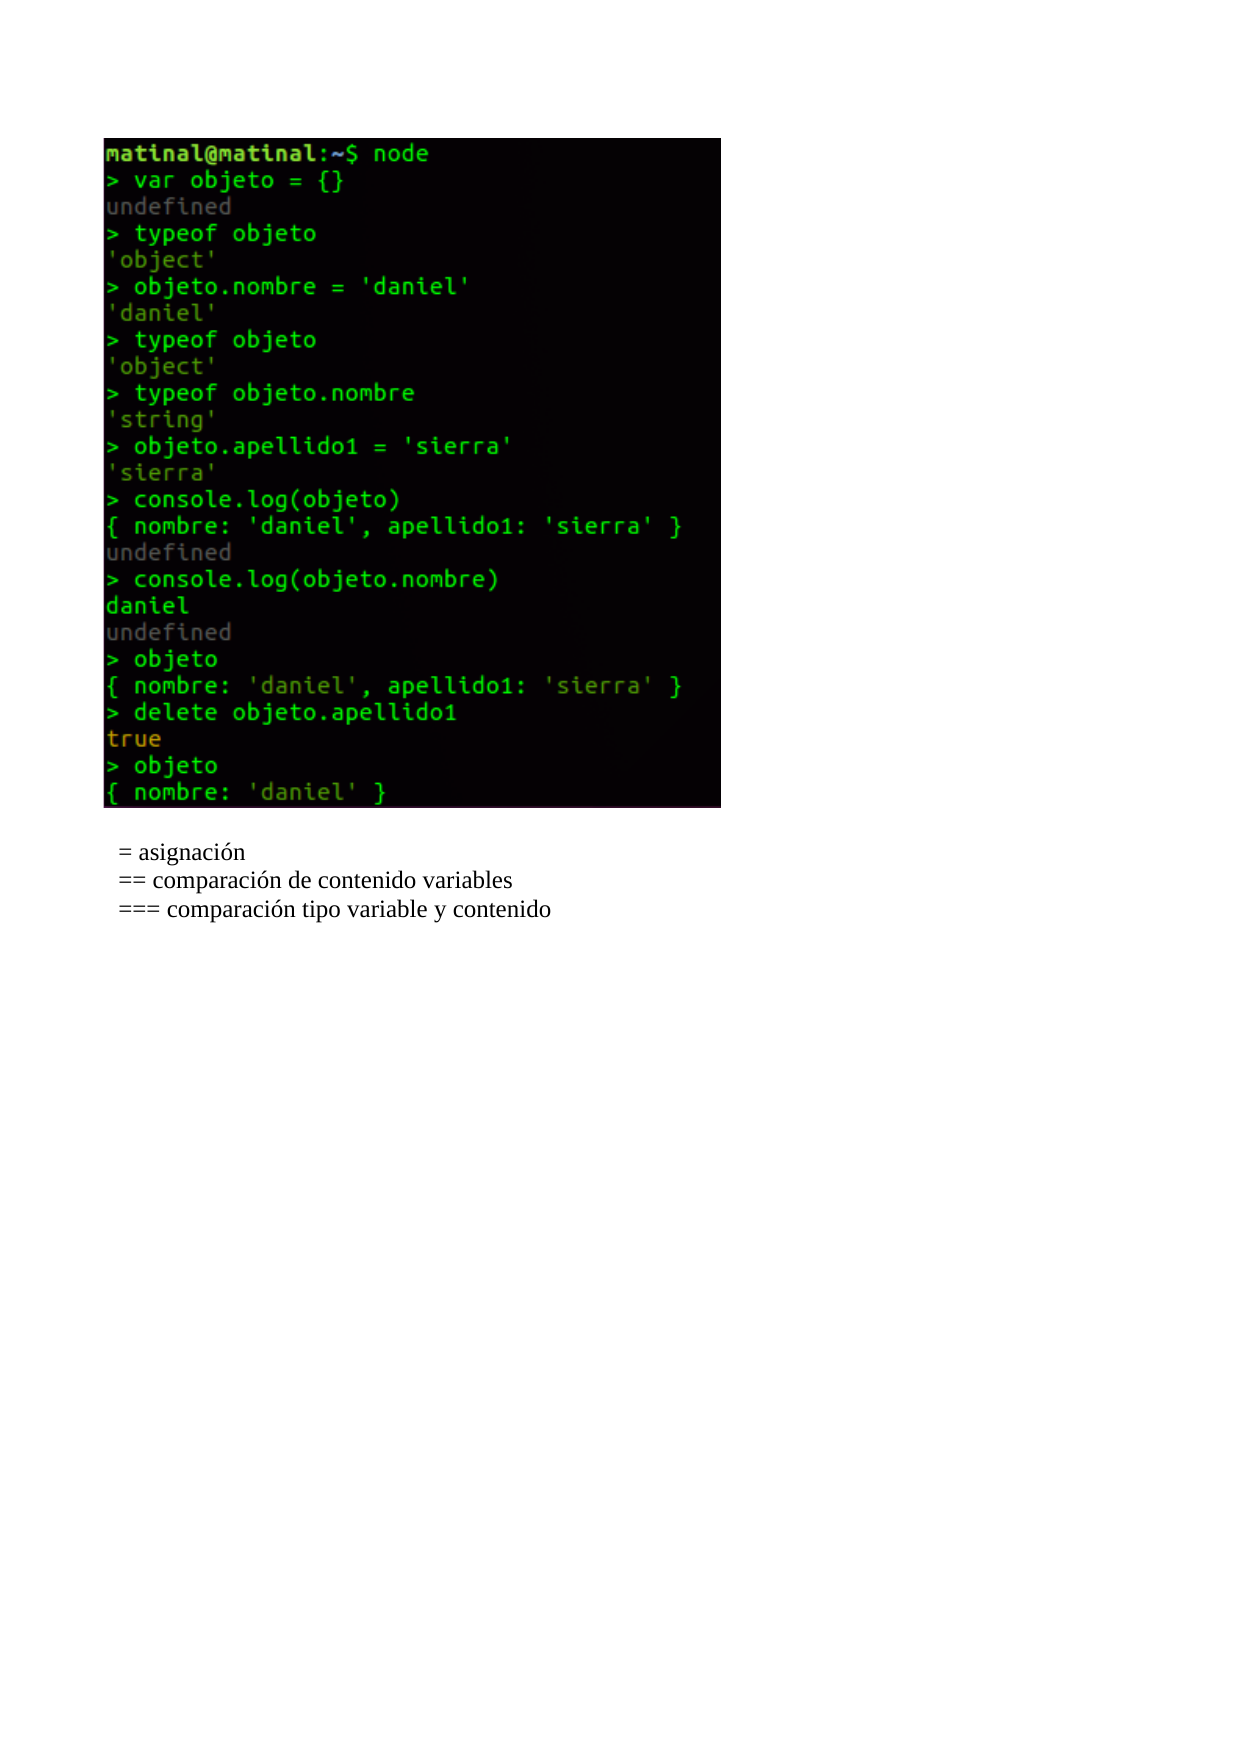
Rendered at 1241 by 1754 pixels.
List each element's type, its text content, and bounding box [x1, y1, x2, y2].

text === comparación tipo variable y contenido [118, 894, 1122, 923]
text = asignación [118, 837, 1122, 866]
picture [103, 138, 721, 808]
text == comparación de contenido variables [118, 866, 1122, 894]
